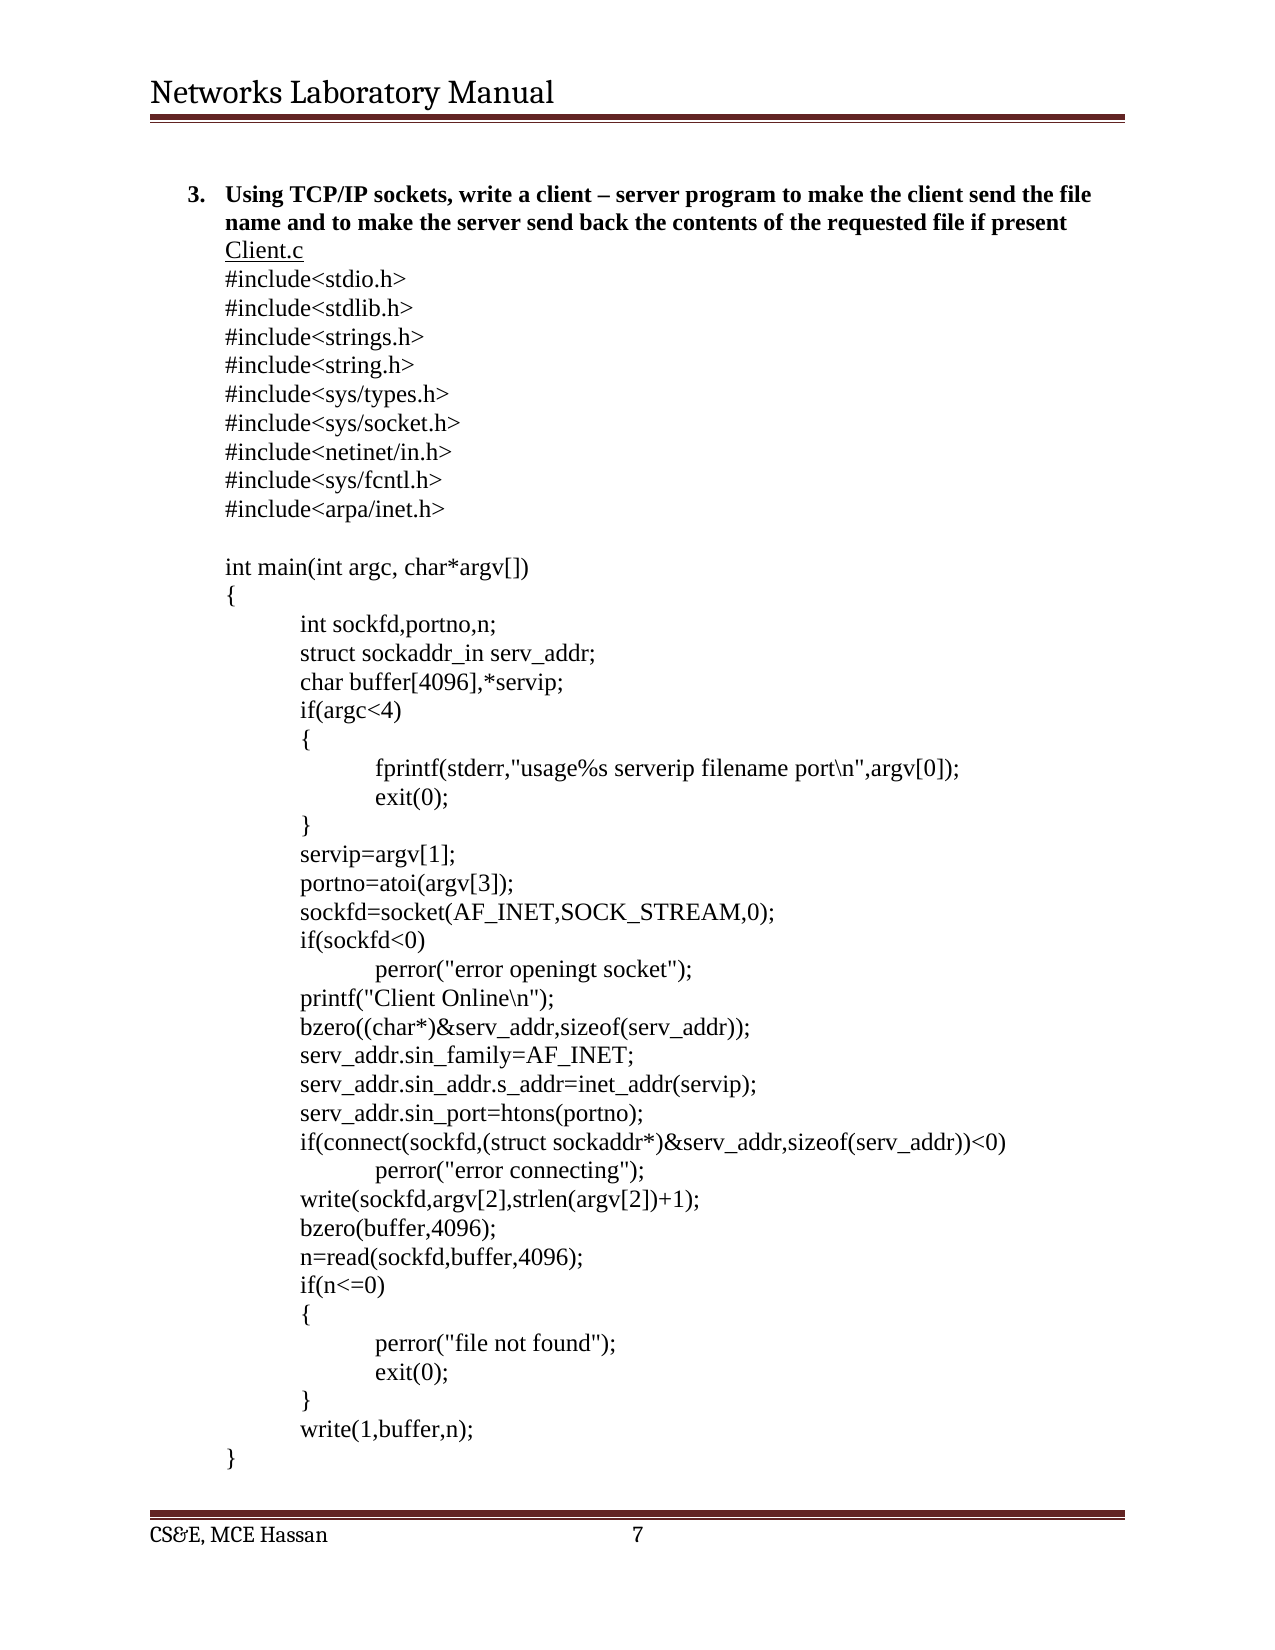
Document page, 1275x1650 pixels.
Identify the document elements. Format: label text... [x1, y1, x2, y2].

list if(sockfd<0) [225, 926, 1125, 954]
list serv_addr.sin_addr.s_addr=inet_addr(servip); [225, 1069, 1125, 1098]
list { [225, 581, 1125, 609]
list } [225, 1386, 1125, 1414]
list write(sockfd,argv[2],strlen(argv[2])+1); [225, 1184, 1125, 1213]
list exit(0); [225, 1357, 1125, 1386]
list servip=argv[1]; [225, 839, 1125, 868]
list } [225, 1443, 1125, 1472]
list portno=atoi(argv[3]); [225, 868, 1125, 897]
list struct sockaddr_in serv_addr; [225, 638, 1125, 667]
list #include<stdlib.h> [225, 293, 1125, 322]
list perror("error openingt socket"); [225, 954, 1125, 983]
list printf("Client Online\n"); [225, 983, 1125, 1012]
list #include<arpa/inet.h> [225, 494, 1125, 523]
list { [225, 724, 1125, 753]
list sockfd=socket(AF_INET,SOCK_STREAM,0); [225, 897, 1125, 926]
list if(n<=0) [225, 1271, 1125, 1299]
list #include<sys/fcntl.h> [225, 466, 1125, 494]
list #include<stdio.h> [225, 264, 1125, 293]
list { [225, 1299, 1125, 1328]
list perror("file not found"); [225, 1328, 1125, 1357]
list write(1,buffer,n); [225, 1414, 1125, 1443]
list } [225, 811, 1125, 839]
list if(connect(sockfd,(struct sockaddr*)&serv_addr,sizeof(serv_addr))<0) [225, 1127, 1125, 1156]
list serv_addr.sin_family=AF_INET; [225, 1041, 1125, 1069]
list fprintf(stderr,"usage%s serverip filename port\n",argv[0]); [225, 753, 1125, 782]
list int main(int argc, char*argv[]) [225, 552, 1125, 581]
list #include<string.h> [225, 351, 1125, 379]
list bzero(buffer,4096); [225, 1213, 1125, 1242]
list exit(0); [225, 782, 1125, 811]
list Client.c [225, 236, 1125, 264]
list #include<sys/types.h> [225, 379, 1125, 408]
list n=read(sockfd,buffer,4096); [225, 1242, 1125, 1271]
list #include<strings.h> [225, 322, 1125, 351]
list Using TCP/IP sockets, write a client – server program to make the client send the file name and to make the server send back the contents of the requested file if present [187, 180, 1125, 236]
list perror("error connecting"); [225, 1156, 1125, 1184]
list char buffer[4096],*servip; [225, 667, 1125, 696]
list int sockfd,portno,n; [225, 609, 1125, 638]
list serv_addr.sin_port=htons(portno); [225, 1098, 1125, 1127]
list bzero((char*)&serv_addr,sizeof(serv_addr)); [225, 1012, 1125, 1041]
list #include<netinet/in.h> [225, 437, 1125, 466]
list if(argc<4) [225, 696, 1125, 724]
list #include<sys/socket.h> [225, 408, 1125, 437]
